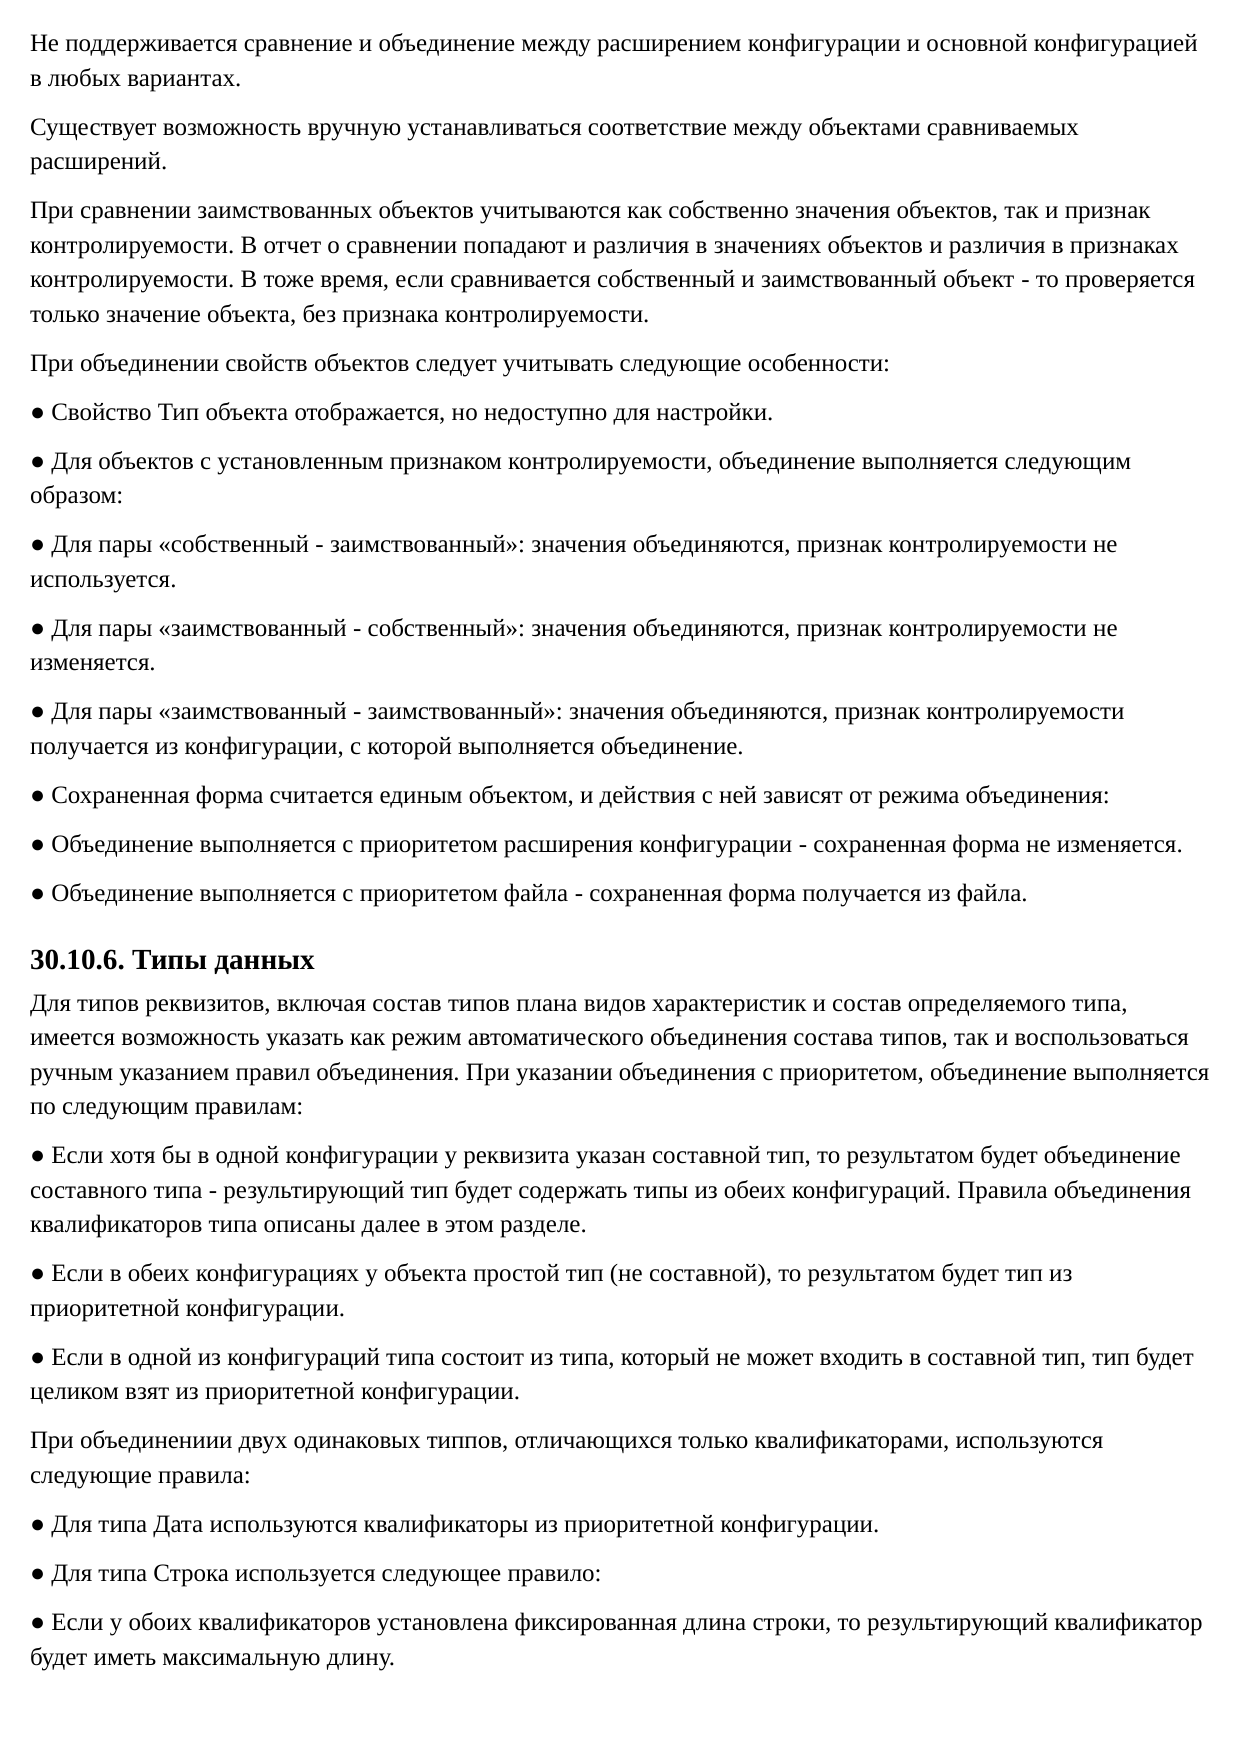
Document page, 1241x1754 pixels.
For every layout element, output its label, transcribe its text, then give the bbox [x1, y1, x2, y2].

text ● Свойство Тип объекта отображается, но недоступно для настройки. [30, 397, 1211, 426]
text ● Если у обоих квалификаторов установлена фиксированная длина строки, то результирующий квалификатор будет иметь максимальную длину. [30, 1607, 1211, 1670]
text ● Для пары «заимствованный ‑ собственный»: значения объединяются, признак контролируемости не изменяется. [30, 613, 1211, 676]
text ● Для пары «заимствованный ‑ заимствованный»: значения объединяются, признак контролируемости получается из конфигурации, с которой выполняется объединение. [30, 696, 1211, 760]
text Для типов реквизитов, включая состав типов плана видов характеристик и состав определяемого типа, имеется возможность указать как режим автоматического объединения состава типов, так и воспользоваться ручным указанием правил объединения. При указании объединения с приоритетом, объединение выполняется по следующим правилам: [30, 988, 1211, 1120]
text Не поддерживается сравнение и объединение между расширением конфигурации и основной конфигурацией в любых вариантах. [30, 28, 1211, 91]
text ● Объединение выполняется с приоритетом файла ‑ сохраненная форма получается из файла. [30, 878, 1211, 907]
text ● Если в обеих конфигурациях у объекта простой тип (не составной), то результатом будет тип из приоритетной конфигурации. [30, 1258, 1211, 1322]
text При объединении свойств объектов следует учитывать следующие особенности: [30, 348, 1211, 376]
text ● Если хотя бы в одной конфигурации у реквизита указан составной тип, то результатом будет объединение составного типа ‑ результирующий тип будет содержать типы из обеих конфигураций. Правила объединения квалификаторов типа описаны далее в этом разделе. [30, 1140, 1211, 1238]
text Существует возможность вручную устанавливаться соответствие между объектами сравниваемых расширений. [30, 112, 1211, 175]
subtitle 30.10.6. Типы данных [30, 942, 1211, 975]
text ● Если в одной из конфигураций типа состоит из типа, который не может входить в составной тип, тип будет целиком взят из приоритетной конфигурации. [30, 1342, 1211, 1405]
text ● Для типа Строка используется следующее правило: [30, 1558, 1211, 1587]
text ● Для объектов с установленным признаком контролируемости, объединение выполняется следующим образом: [30, 446, 1211, 509]
text ● Для типа Дата используются квалификаторы из приоритетной конфигурации. [30, 1509, 1211, 1538]
text При объединениии двух одинаковых типпов, отличающихся только квалификаторами, используются следующие правила: [30, 1425, 1211, 1489]
text ● Объединение выполняется с приоритетом расширения конфигурации ‑ сохраненная форма не изменяется. [30, 829, 1211, 858]
text ● Сохраненная форма считается единым объектом, и действия с ней зависят от режима объединения: [30, 780, 1211, 809]
text ● Для пары «собственный ‑ заимствованный»: значения объединяются, признак контролируемости не используется. [30, 529, 1211, 593]
text При сравнении заимствованных объектов учитываются как собственно значения объектов, так и признак контролируемости. В отчет о сравнении попадают и различия в значениях объектов и различия в признаках контролируемости. В тоже время, если сравнивается собственный и заимствованный объект ‑ то проверяется только значение объекта, без признака контролируемости. [30, 195, 1211, 327]
